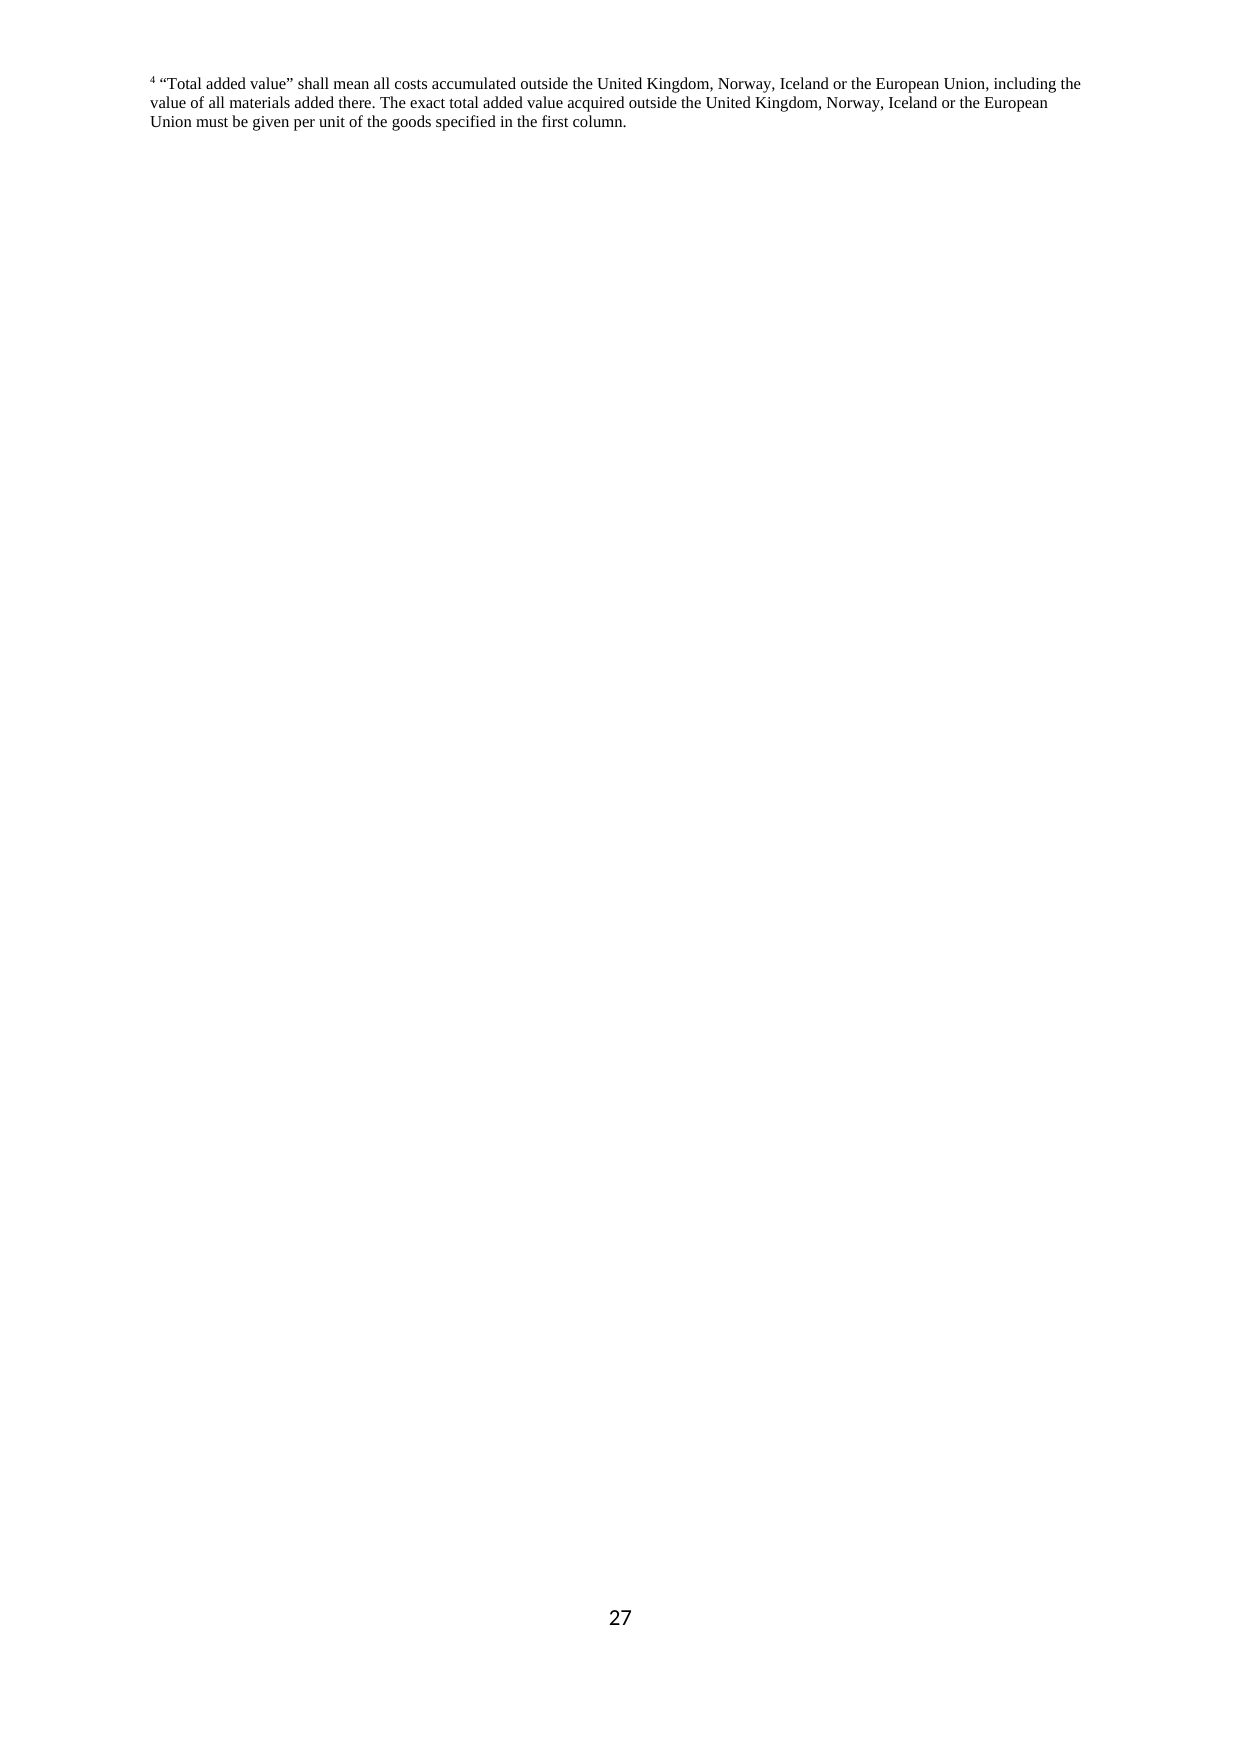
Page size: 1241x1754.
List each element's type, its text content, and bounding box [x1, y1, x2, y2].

text 4 “Total added value” shall mean all costs accumulated outside the United Kingdom, Norway, Iceland or the European Union, including the value of all materials added there. The exact total added value acquired outside the United Kingdom, Norway, Iceland or the European Union must be given per unit of the goods specified in the first column. [150, 74, 1090, 131]
